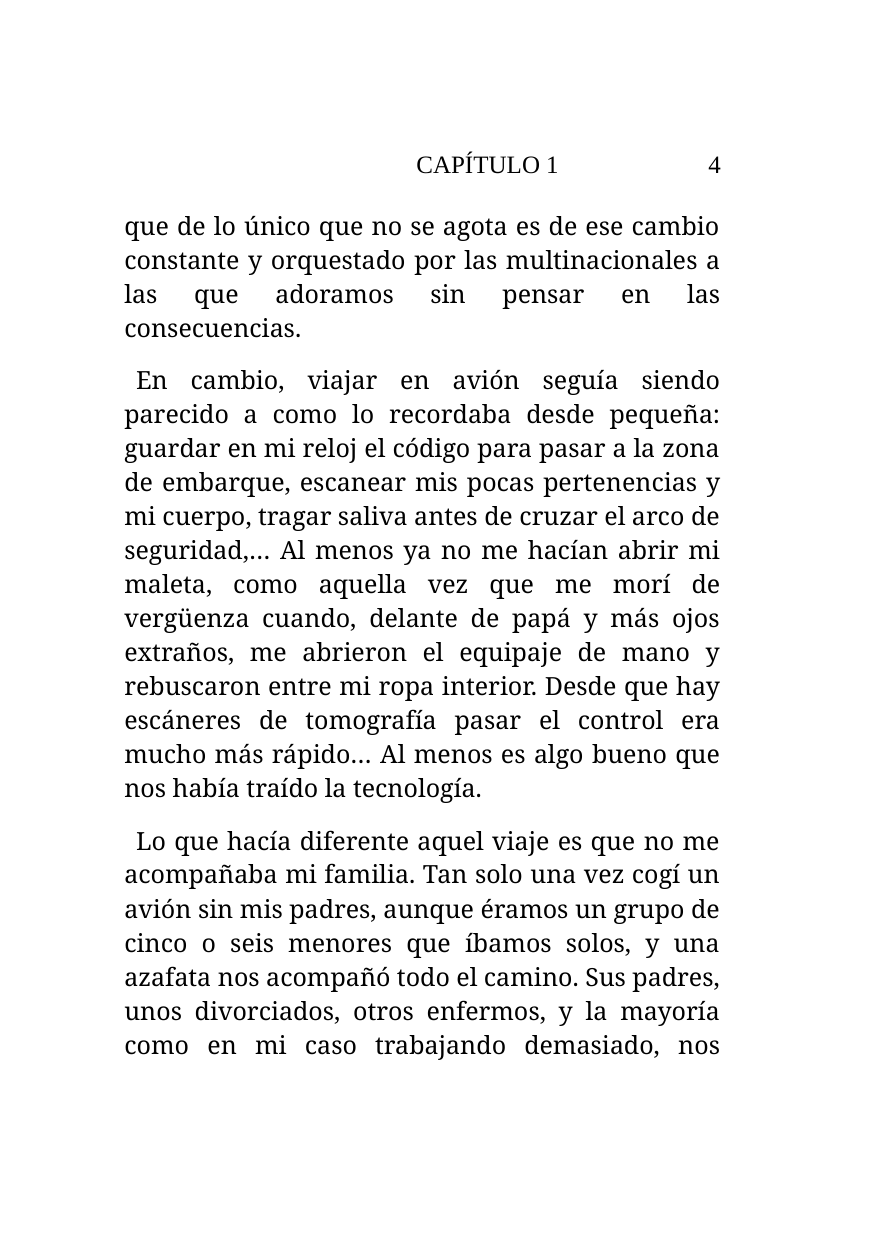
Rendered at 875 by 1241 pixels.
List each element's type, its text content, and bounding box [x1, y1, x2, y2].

text que de lo único que no se agota es de ese cambio constante y orquestado por las multinacionales a las que adoramos sin pensar en las consecuencias. [124, 208, 721, 344]
text En cambio, viajar en avión seguía siendo parecido a como lo recordaba desde pequeña: guardar en mi reloj el código para pasar a la zona de embarque, escanear mis pocas pertenencias y mi cuerpo, tragar saliva antes de cruzar el arco de seguridad,… Al menos ya no me hacían abrir mi maleta, como aquella vez que me morí de vergüenza cuando, delante de papá y más ojos extraños, me abrieron el equipaje de mano y rebuscaron entre mi ropa interior. Desde que hay escáneres de tomografía pasar el control era mucho más rápido… Al menos es algo bueno que nos había traído la tecnología. [124, 362, 721, 805]
text Lo que hacía diferente aquel viaje es que no me acompañaba mi familia. Tan solo una vez cogí un avión sin mis padres, aunque éramos un grupo de cinco o seis menores que íbamos solos, y una azafata nos acompañó todo el camino. Sus padres, unos divorciados, otros enfermos, y la mayoría como en mi caso trabajando demasiado, nos [124, 823, 721, 1062]
